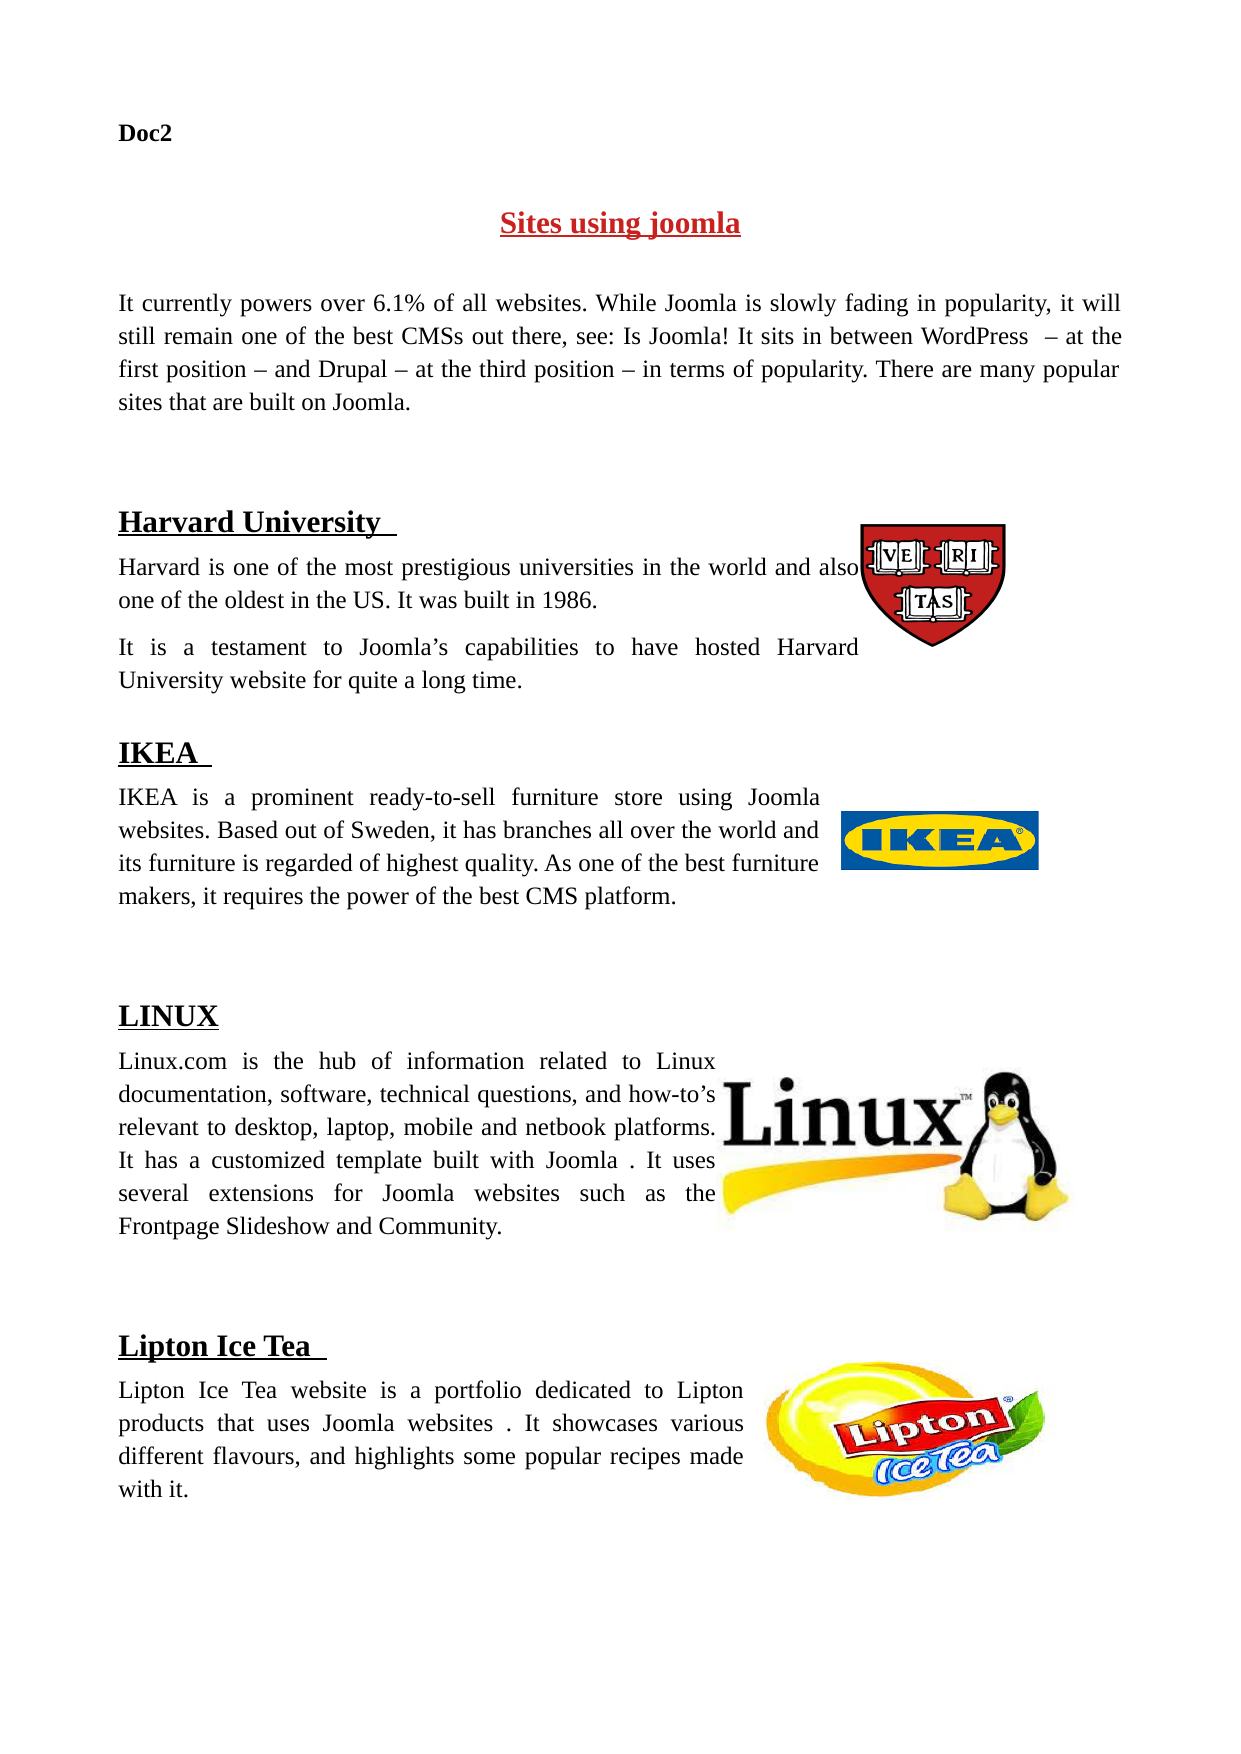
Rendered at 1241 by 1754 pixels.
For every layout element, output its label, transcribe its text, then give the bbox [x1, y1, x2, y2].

picture [744, 1347, 1058, 1512]
text Doc2 [118, 118, 1122, 147]
subtitle Harvard University [118, 503, 1122, 539]
text It currently powers over 6.1% of all websites. While Joomla is slowly fading in popularity, it will still remain one of the best CMSs out there, see: Is Joomla! It sits in between WordPress – at the first position – and Drupal – at the third position – in terms of popularity. There are many popular sites that are built on Joomla. [118, 288, 1122, 416]
subtitle Lipton Ice Tea [118, 1327, 1122, 1363]
text Lipton Ice Tea website is a portfolio dedicated to Lipton products that uses Joomla websites . It showcases various different flavours, and highlights some popular recipes made with it. [118, 1375, 744, 1503]
text Sites using joomla [118, 204, 1122, 240]
text IKEA is a prominent ready-to-sell furniture store using Joomla websites. Based out of Sweden, it has branches all over the world and its furniture is regarded of highest quality. As one of the best furniture makers, it requires the power of the best CMS platform. [118, 782, 820, 910]
text [1061, 782, 1122, 910]
picture [820, 751, 1061, 929]
text [1058, 1375, 1122, 1503]
picture [860, 524, 1006, 647]
picture [716, 1039, 1076, 1239]
text It is a testament to Joomla’s capabilities to have hosted Harvard University website for quite a long time. [118, 632, 1122, 694]
text Harvard is one of the most prestigious universities in the world and also one of the oldest in the US. It was built in 1986. [118, 552, 860, 613]
text [1006, 552, 1122, 613]
text Linux.com is the hub of information related to Linux documentation, software, technical questions, and how-to’s relevant to desktop, laptop, mobile and netbook platforms. It has a customized template built with Joomla . It uses several extensions for Joomla websites such as the Frontpage Slideshow and Community. [118, 1046, 1122, 1240]
subtitle IKEA [118, 734, 1122, 770]
subtitle LINUX [118, 997, 1122, 1033]
